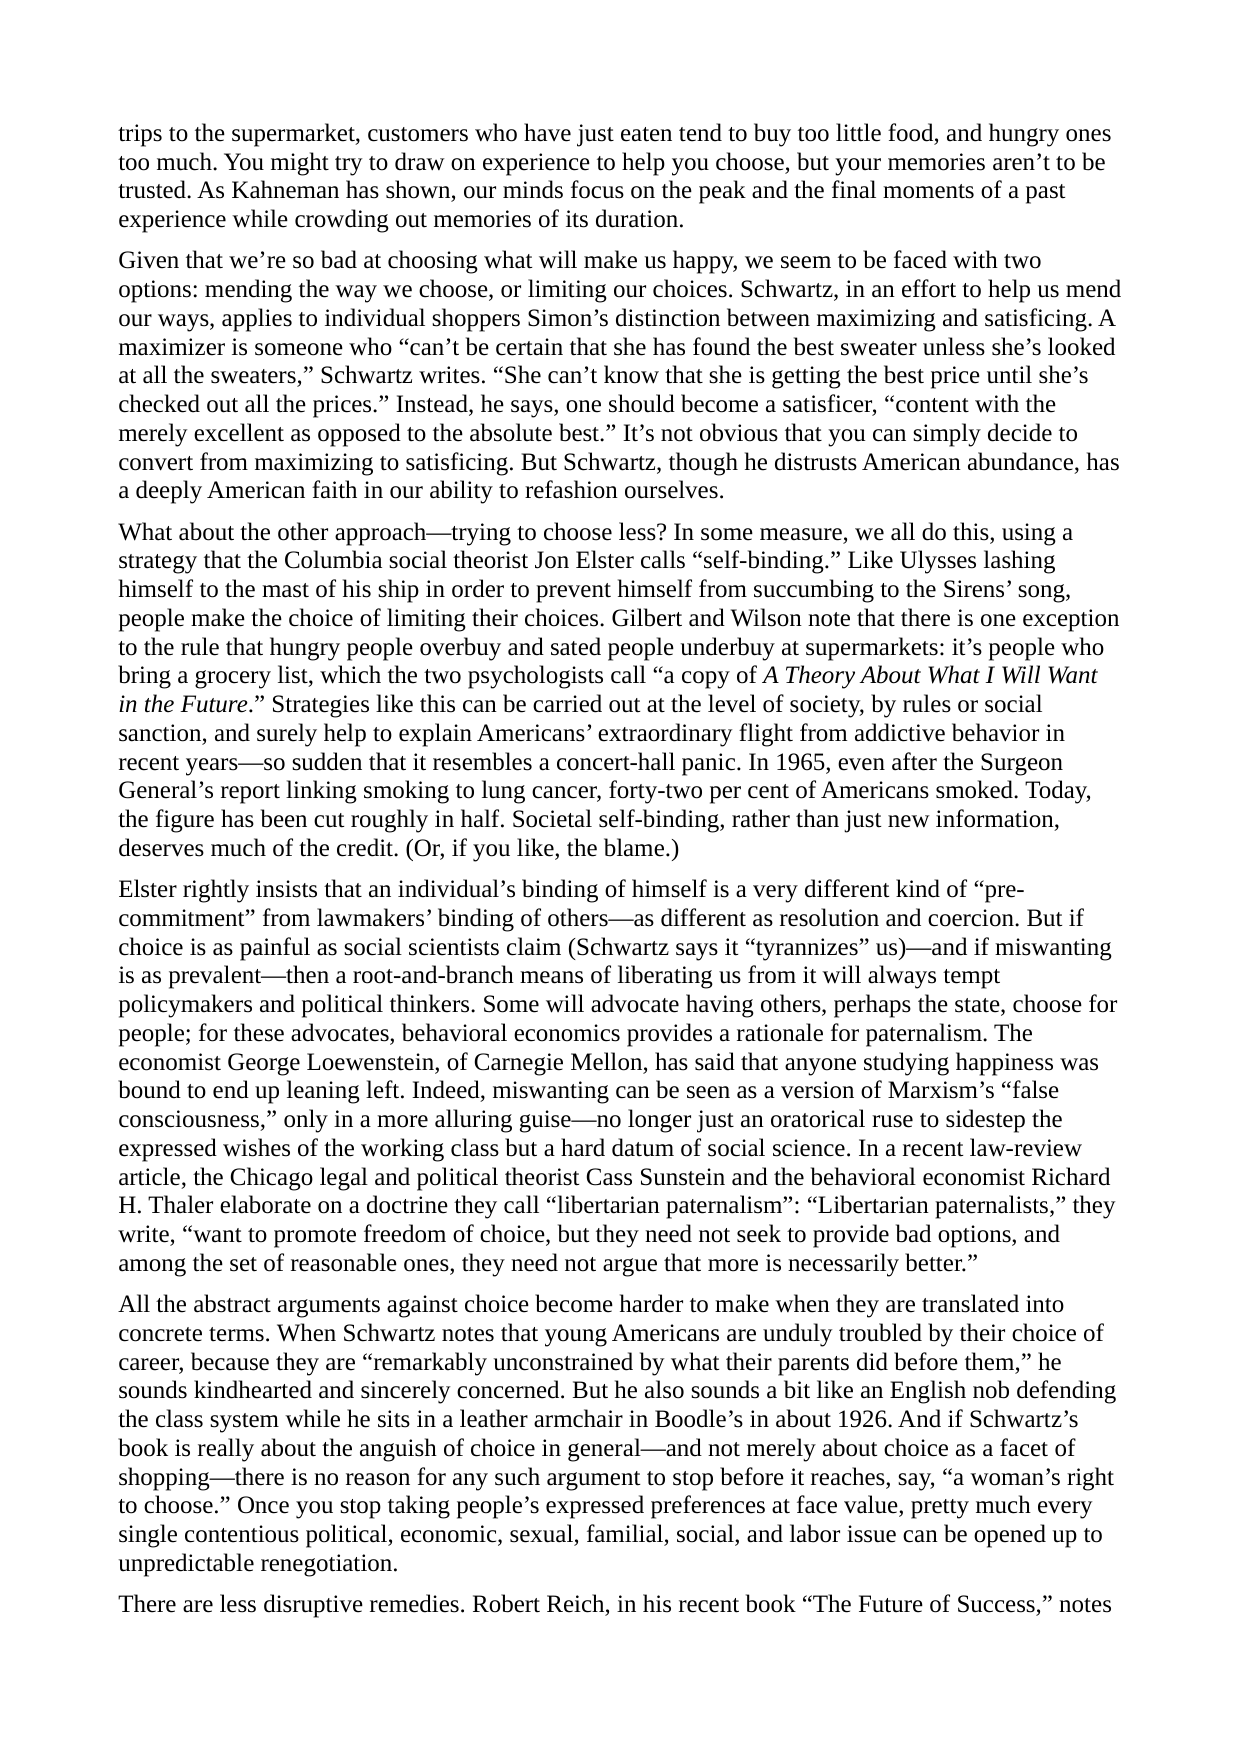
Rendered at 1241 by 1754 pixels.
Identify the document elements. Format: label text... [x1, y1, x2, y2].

text All the abstract arguments against choice become harder to make when they are translated into concrete terms. When Schwartz notes that young Americans are unduly troubled by their choice of career, because they are “remarkably unconstrained by what their parents did before them,” he sounds kindhearted and sincerely concerned. But he also sounds a bit like an English nob defending the class system while he sits in a leather armchair in Boodle’s in about 1926. And if Schwartz’s book is really about the anguish of choice in general—and not merely about choice as a facet of shopping—there is no reason for any such argument to stop before it reaches, say, “a woman’s right to choose.” Once you stop taking people’s expressed preferences at face value, pretty much every single contentious political, economic, sexual, familial, social, and labor issue can be opened up to unpredictable renegotiation. [118, 1289, 1122, 1577]
text Elster rightly insists that an individual’s binding of himself is a very different kind of “pre-commitment” from lawmakers’ binding of others—as different as resolution and coercion. But if choice is as painful as social scientists claim (Schwartz says it “tyrannizes” us)—and if miswanting is as prevalent—then a root-and-branch means of liberating us from it will always tempt policymakers and political thinkers. Some will advocate having others, perhaps the state, choose for people; for these advocates, behavioral economics provides a rationale for paternalism. The economist George Loewenstein, of Carnegie Mellon, has said that anyone studying happiness was bound to end up leaning left. Indeed, miswanting can be seen as a version of Marxism’s “false consciousness,” only in a more alluring guise—no longer just an oratorical ruse to sidestep the expressed wishes of the working class but a hard datum of social science. In a recent law-review article, the Chicago legal and political theorist Cass Sunstein and the behavioral economist Richard H. Thaler elaborate on a doctrine they call “libertarian paternalism”: “Libertarian paternalists,” they write, “want to promote freedom of choice, but they need not seek to provide bad options, and among the set of reasonable ones, they need not argue that more is necessarily better.” [118, 874, 1122, 1277]
text There are less disruptive remedies. Robert Reich, in his recent book “The Future of Success,” notes [118, 1589, 1122, 1618]
text Given that we’re so bad at choosing what will make us happy, we seem to be faced with two options: mending the way we choose, or limiting our choices. Schwartz, in an effort to help us mend our ways, applies to individual shoppers Simon’s distinction between maximizing and satisficing. A maximizer is someone who “can’t be certain that she has found the best sweater unless she’s looked at all the sweaters,” Schwartz writes. “She can’t know that she is getting the best price until she’s checked out all the prices.” Instead, he says, one should become a satisficer, “content with the merely excellent as opposed to the absolute best.” It’s not obvious that you can simply decide to convert from maximizing to satisficing. But Schwartz, though he distrusts American abundance, has a deeply American faith in our ability to refashion ourselves. [118, 246, 1122, 504]
text trips to the supermarket, customers who have just eaten tend to buy too little food, and hungry ones too much. You might try to draw on experience to help you choose, but your memories aren’t to be trusted. As Kahneman has shown, our minds focus on the peak and the final moments of a past experience while crowding out memories of its duration. [118, 118, 1122, 233]
text What about the other approach—trying to choose less? In some measure, we all do this, using a strategy that the Columbia social theorist Jon Elster calls “self-binding.” Like Ulysses lashing himself to the mast of his ship in order to prevent himself from succumbing to the Sirens’ song, people make the choice of limiting their choices. Gilbert and Wilson note that there is one exception to the rule that hungry people overbuy and sated people underbuy at supermarkets: it’s people who bring a grocery list, which the two psychologists call “a copy of A Theory About What I Will Want in the Future.” Strategies like this can be carried out at the level of society, by rules or social sanction, and surely help to explain Americans’ extraordinary flight from addictive behavior in recent years—so sudden that it resembles a concert-hall panic. In 1965, even after the Surgeon General’s report linking smoking to lung cancer, forty-two per cent of Americans smoked. Today, the figure has been cut roughly in half. Societal self-binding, rather than just new information, deserves much of the credit. (Or, if you like, the blame.) [118, 517, 1122, 862]
